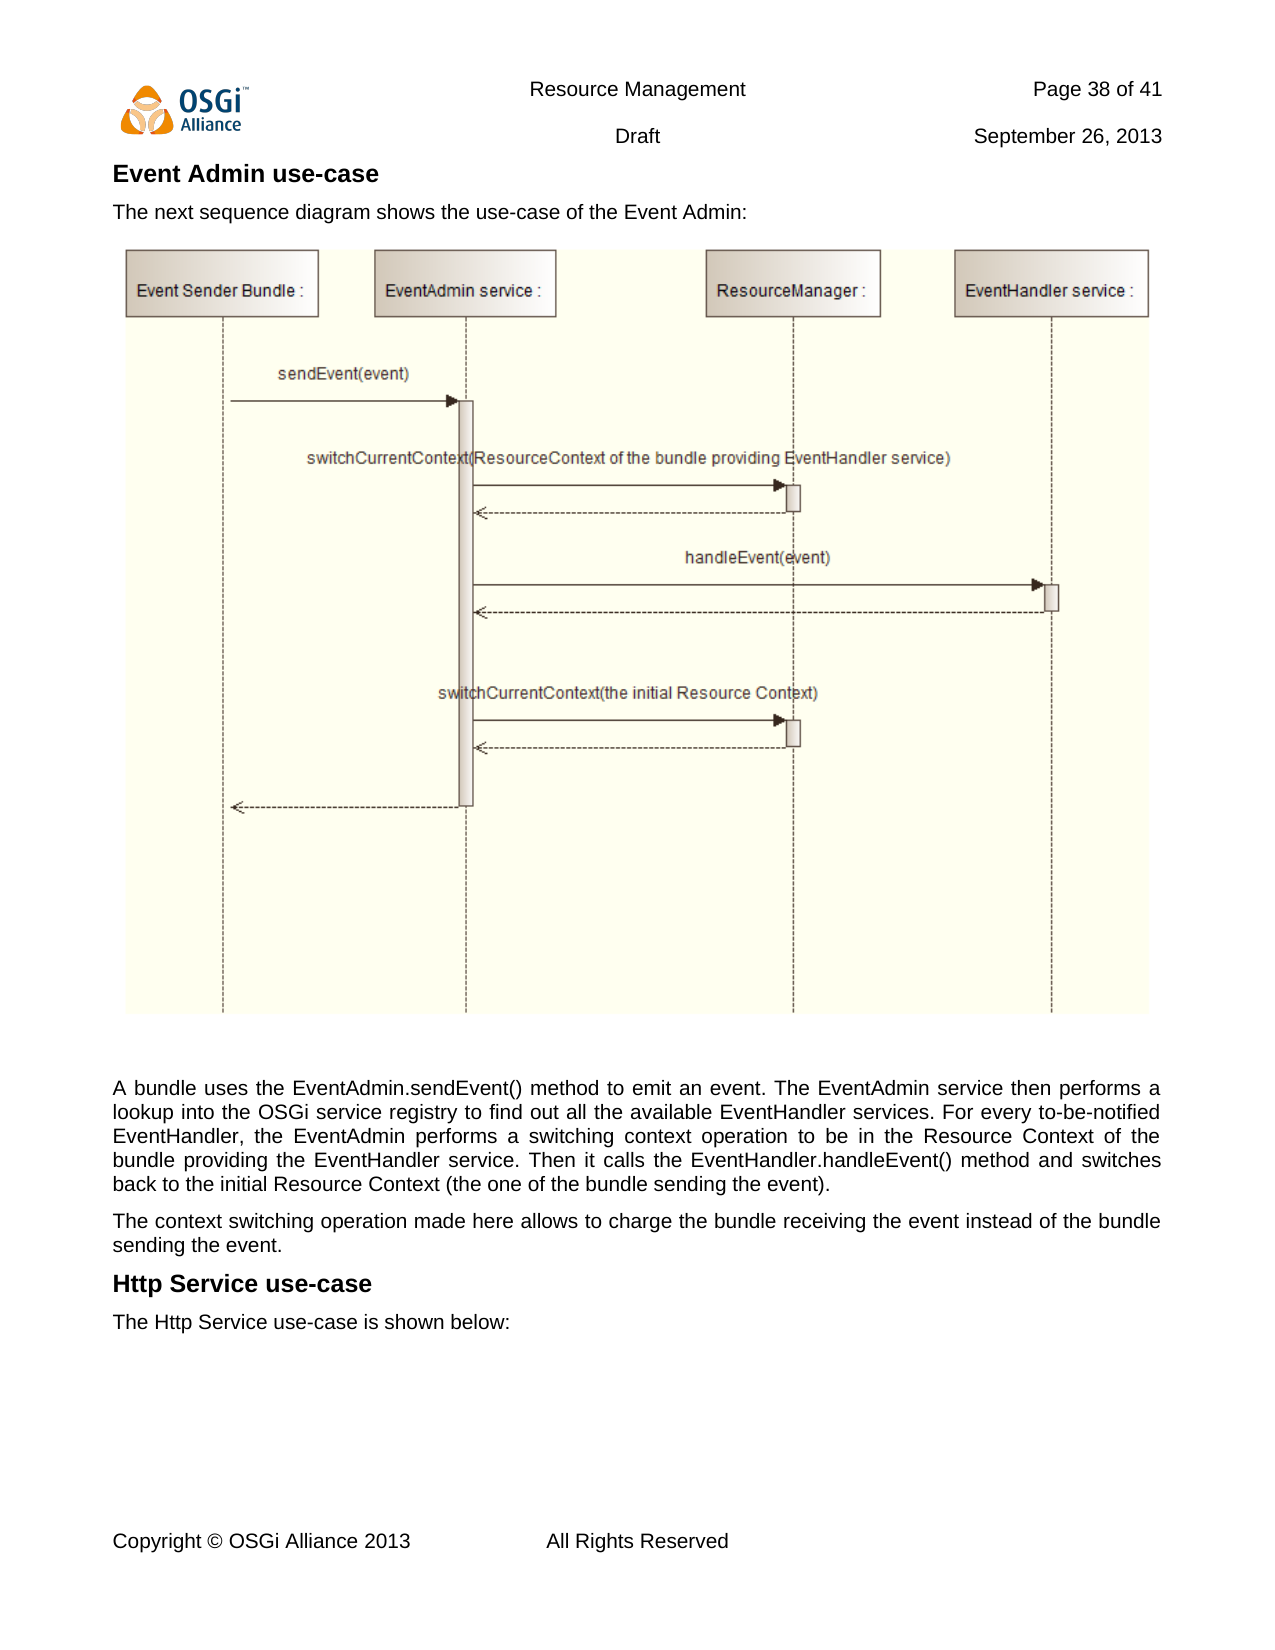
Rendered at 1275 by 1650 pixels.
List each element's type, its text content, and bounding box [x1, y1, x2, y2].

text A bundle uses the EventAdmin.sendEvent() method to emit an event. The EventAdmin service then performs a lookup into the OSGi service registry to find out all the available EventHandler services. For every to-be-notified EventHandler, the EventAdmin performs a switching context operation to be in the Resource Context of the bundle providing the EventHandler service. Then it calls the EventHandler.handleEvent() method and switches back to the initial Resource Context (the one of the bundle sending the event). [112, 1076, 1162, 1196]
picture [113, 78, 257, 142]
picture [112, 236, 1163, 1028]
subtitle Http Service use-case [112, 1269, 1162, 1298]
text The context switching operation made here allows to charge the bundle receiving the event instead of the bundle sending the event. [112, 1208, 1162, 1256]
text The next sequence diagram shows the use-case of the Event Admin: [112, 200, 1162, 224]
text The Http Service use-case is shown below: [112, 1310, 1162, 1334]
subtitle Event Admin use-case [112, 159, 1162, 188]
